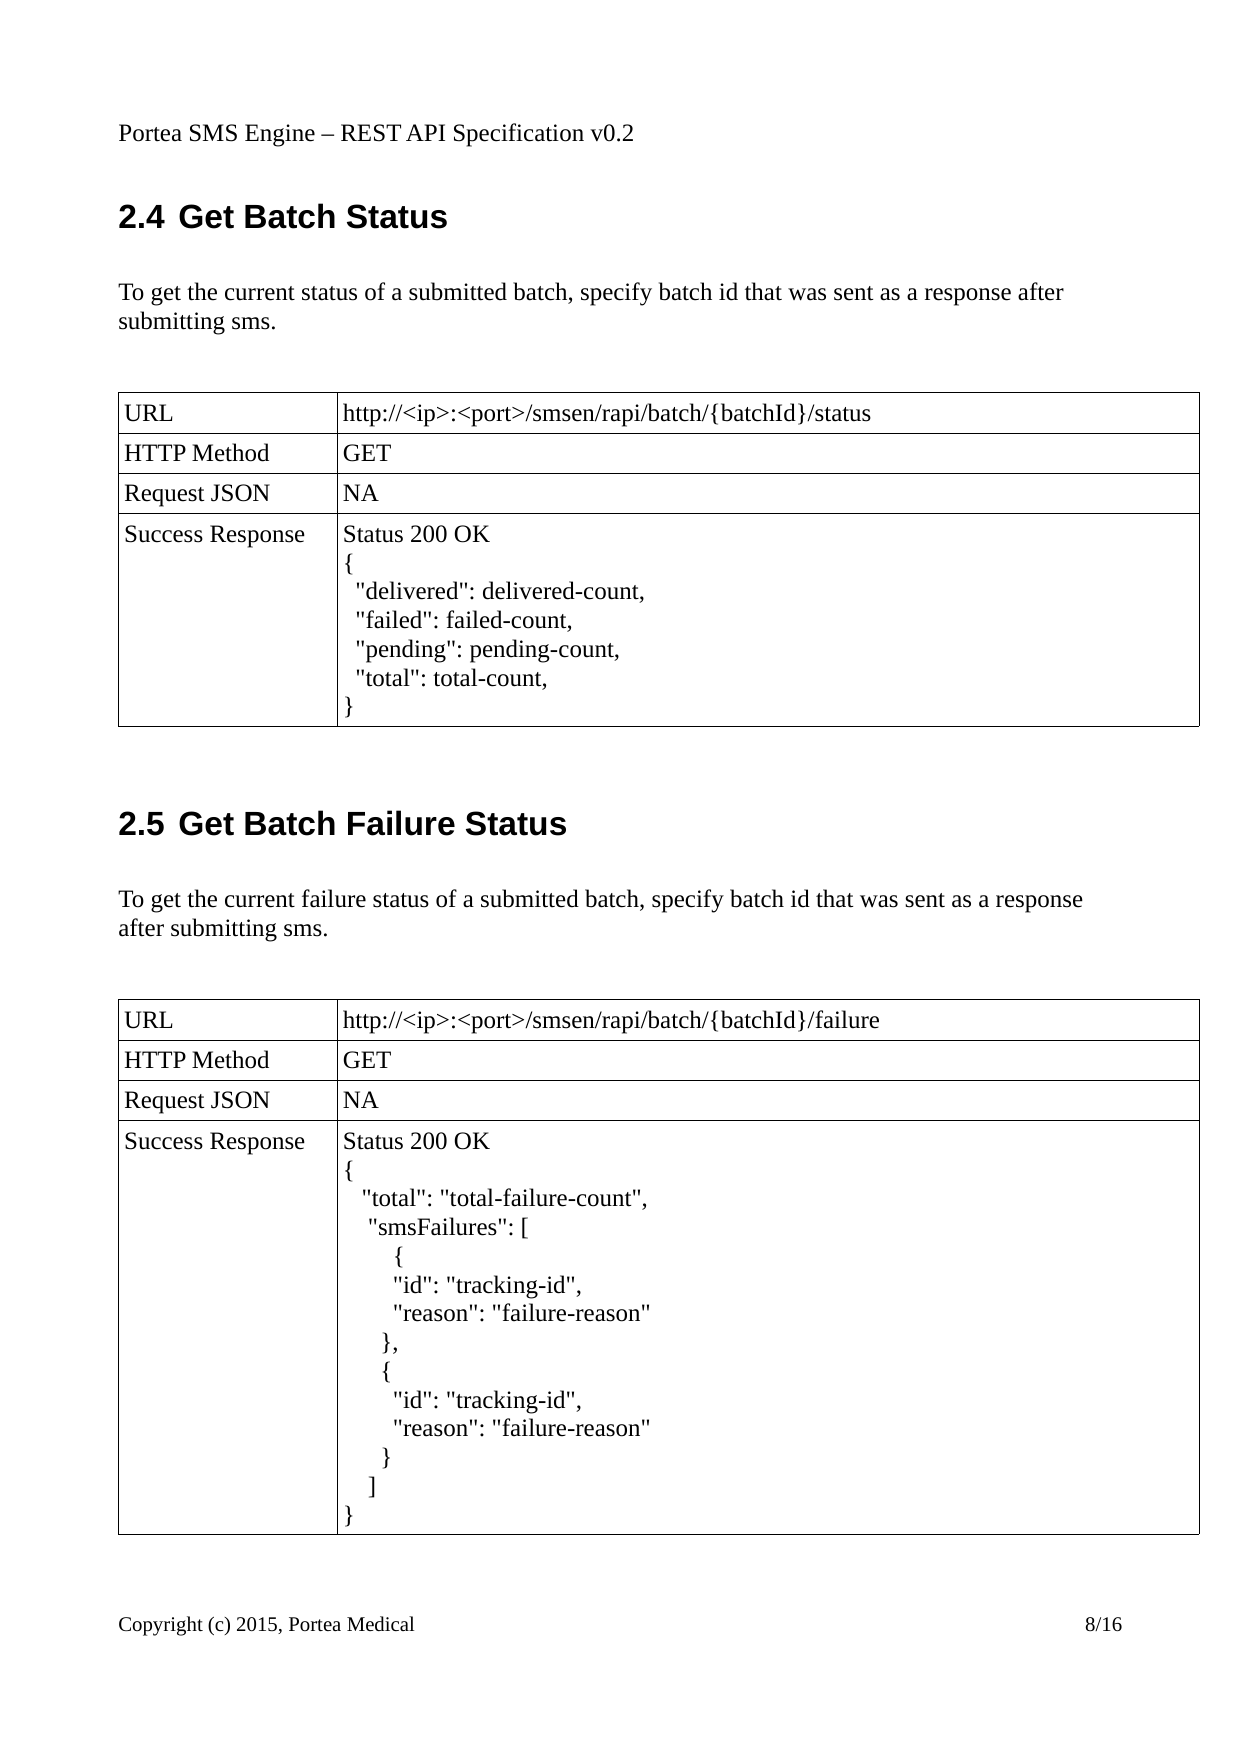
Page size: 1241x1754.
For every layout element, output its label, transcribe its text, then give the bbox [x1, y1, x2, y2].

table_header http://<ip>:<port>/smsen/rapi/batch/{batchId}/failure [338, 1000, 1199, 1039]
table_header URL [119, 393, 337, 432]
table_cell GET [338, 1041, 1199, 1080]
table_cell NA [338, 1081, 1199, 1120]
table_cell HTTP Method [119, 1041, 337, 1080]
table_cell NA [338, 474, 1199, 513]
table_cell Status 200 OK { "total": "total-failure-count", "smsFailures": [ { "id": "tracking-id", "reason": "failure-reason" }, { "id": "tracking-id", "reason": "failure-reason" } ] } [338, 1121, 1199, 1534]
table_header http://<ip>:<port>/smsen/rapi/batch/{batchId}/status [338, 393, 1199, 432]
table_cell GET [338, 434, 1199, 473]
table_cell Success Response [119, 1121, 337, 1534]
table_header URL [119, 1000, 337, 1039]
table_cell Request JSON [119, 1081, 337, 1120]
subtitle Get Batch Status [118, 197, 1122, 236]
table_cell Success Response [119, 514, 337, 726]
text To get the current failure status of a submitted batch, specify batch id that was sent as a response after submitting sms. [118, 884, 1122, 942]
table_cell Request JSON [119, 474, 337, 513]
subtitle Get Batch Failure Status [118, 804, 1122, 843]
table_cell Status 200 OK { "delivered": delivered-count, "failed": failed-count, "pending": pending-count, "total": total-count, } [338, 514, 1199, 726]
text To get the current status of a submitted batch, specify batch id that was sent as a response after submitting sms. [118, 277, 1122, 334]
table_cell HTTP Method [119, 434, 337, 473]
